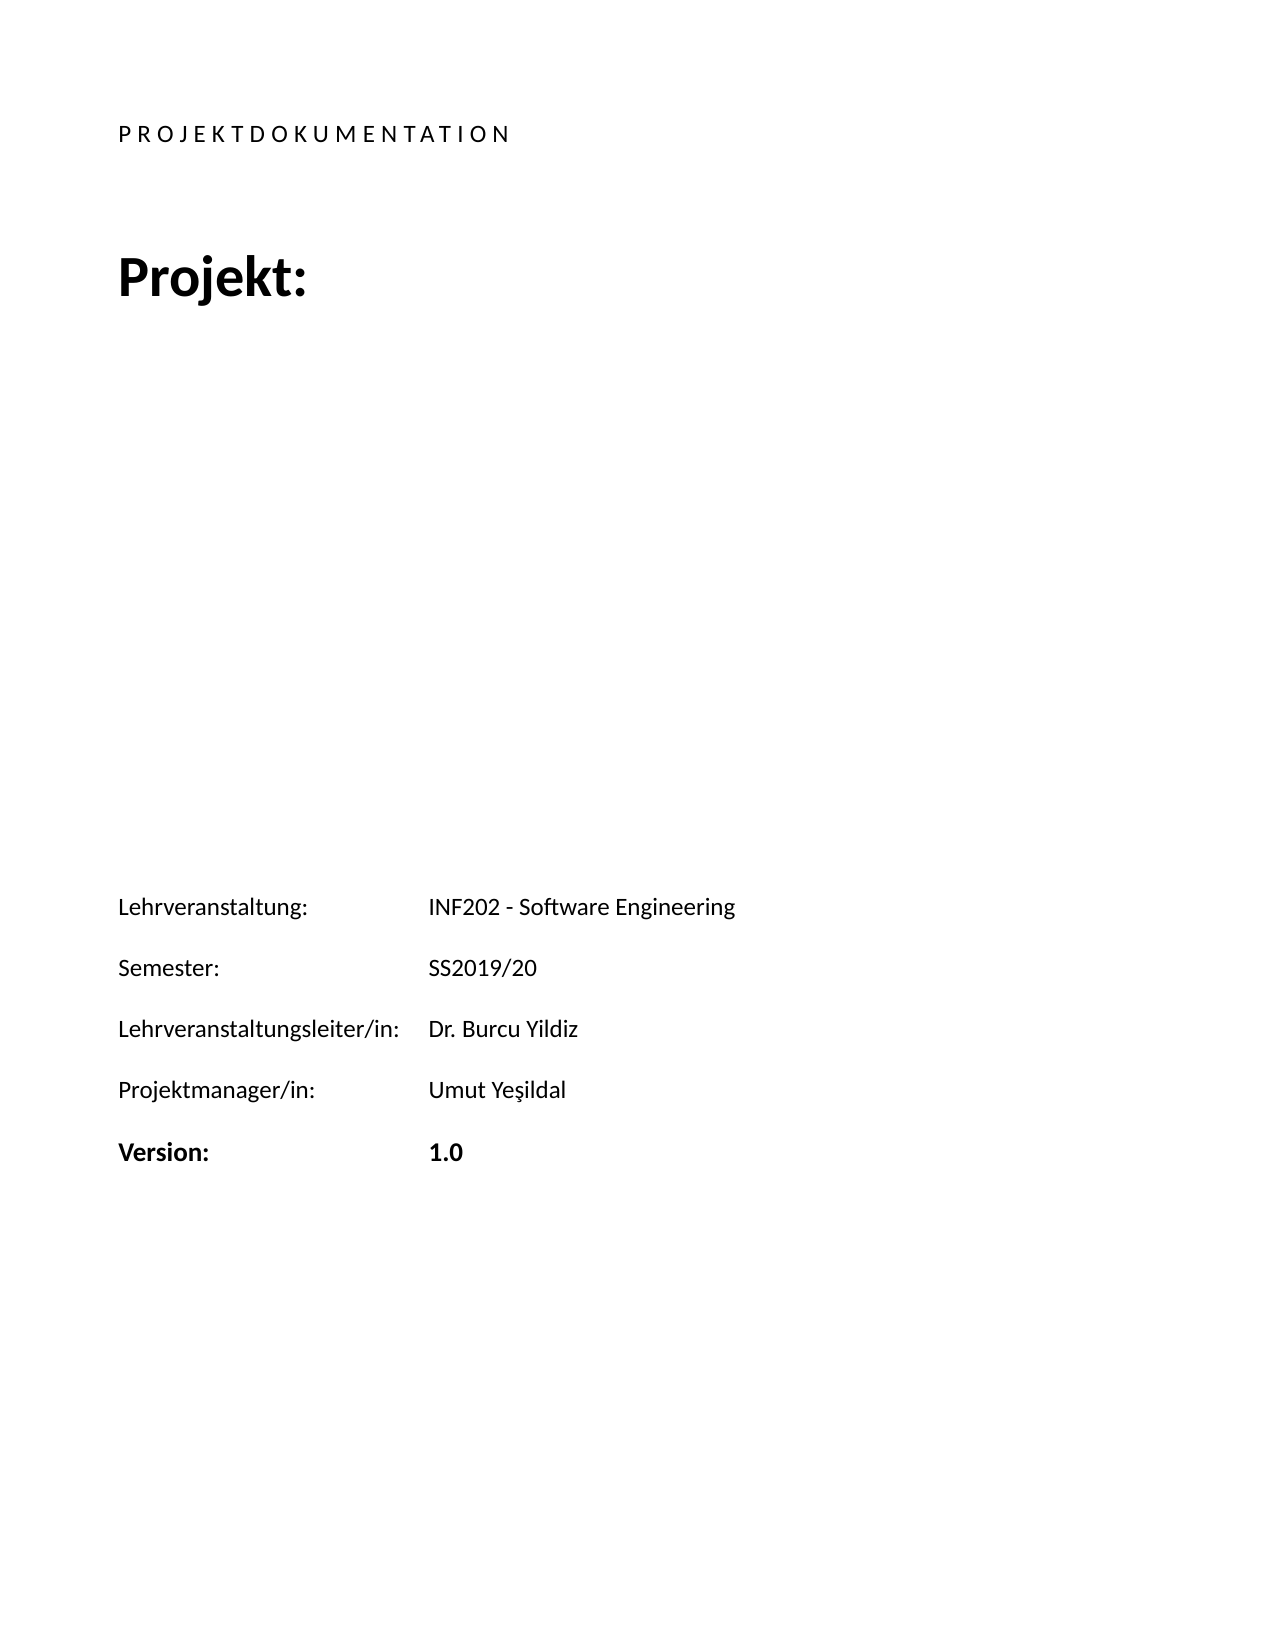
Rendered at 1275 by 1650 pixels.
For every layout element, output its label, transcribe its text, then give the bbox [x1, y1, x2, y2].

text Projektmanager/in: Umut Yeşildal [118, 1074, 1157, 1105]
text PROJEKTDOKUMENTATION [118, 118, 1157, 179]
text Projekt: [118, 240, 1157, 311]
text Lehrveranstaltungsleiter/in: Dr. Burcu Yildiz [118, 1013, 1157, 1044]
text Lehrveranstaltung: INF202 - Software Engineering [118, 891, 1157, 922]
text Version: 1.0 [118, 1136, 1157, 1168]
text Semester: SS2019/20 [118, 952, 1157, 983]
